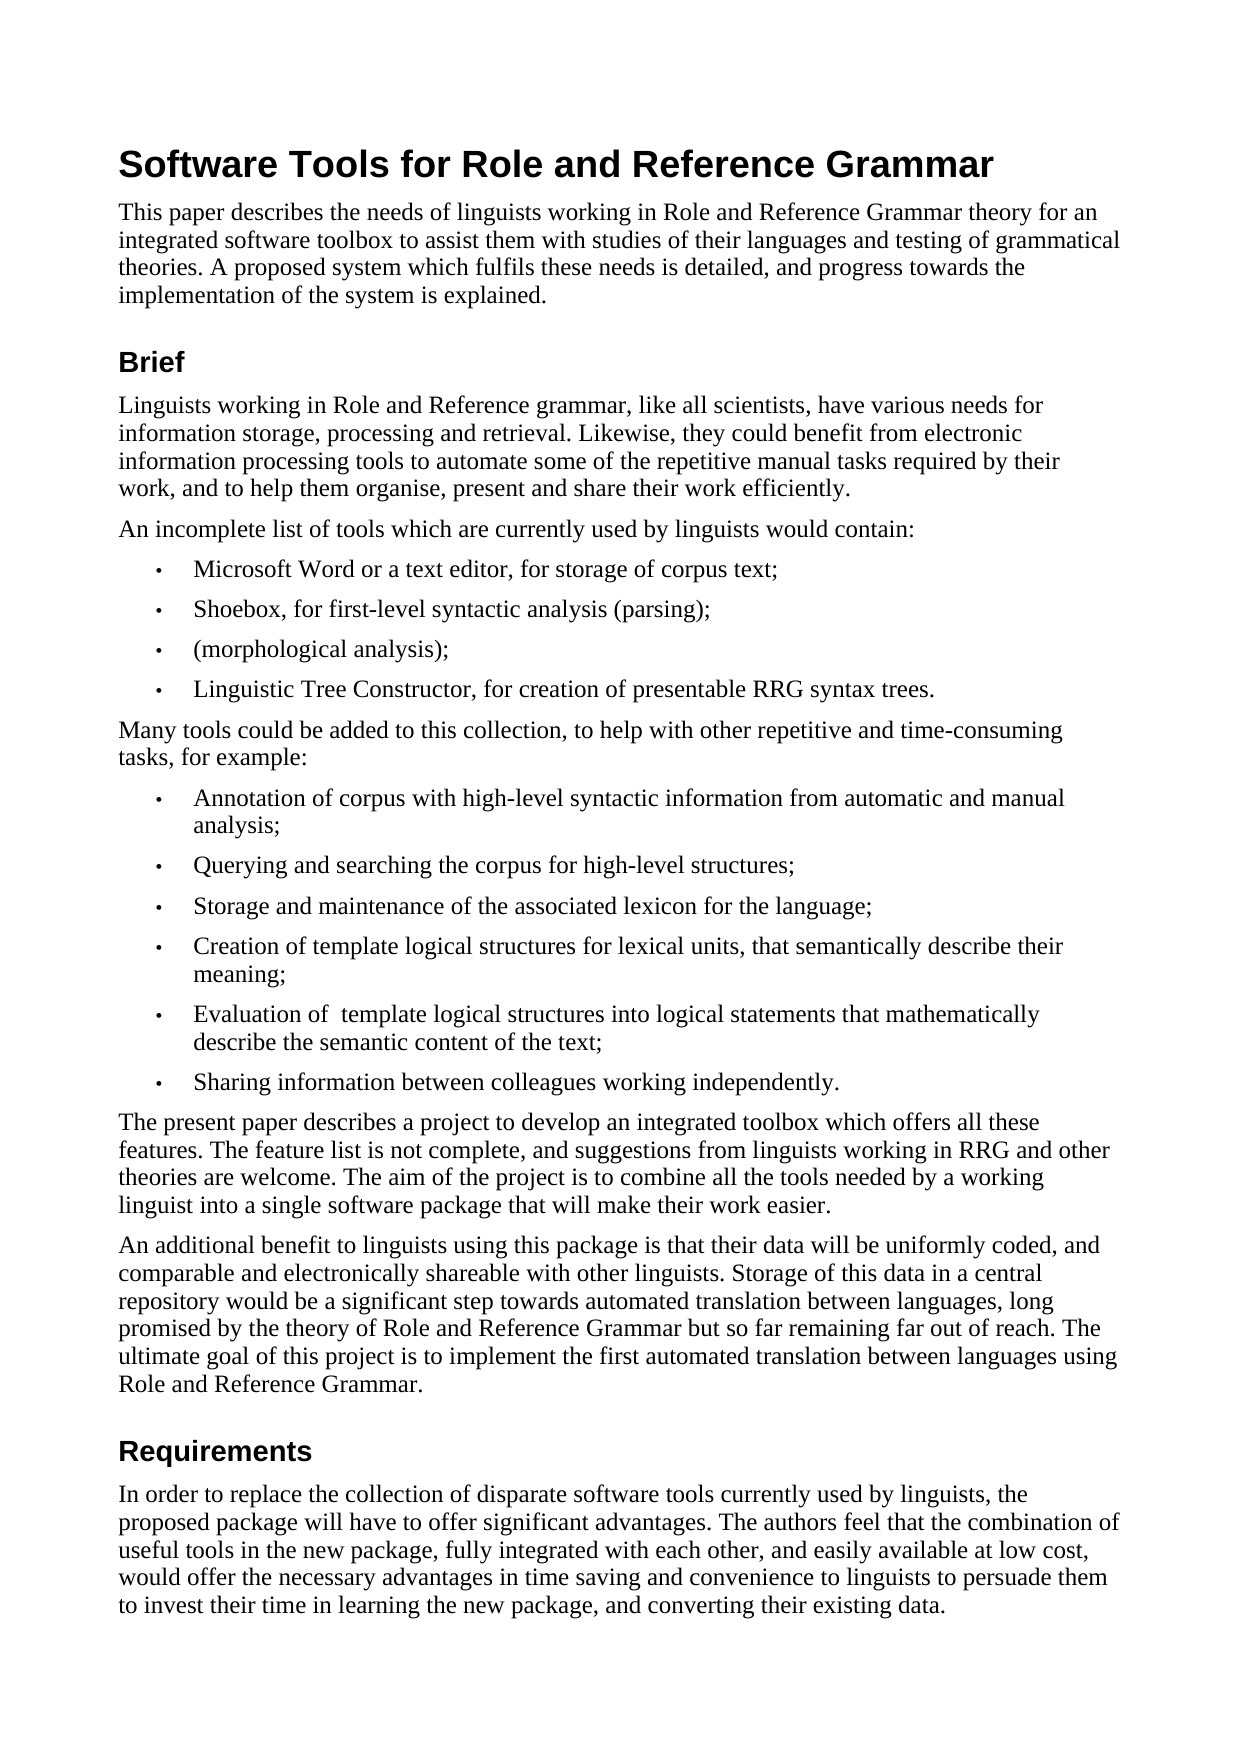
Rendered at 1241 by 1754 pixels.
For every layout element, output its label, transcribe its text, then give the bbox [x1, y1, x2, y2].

subtitle Brief [118, 346, 1122, 379]
text In order to replace the collection of disparate software tools currently used by linguists, the proposed package will have to offer significant advantages. The authors feel that the combination of useful tools in the new package, fully integrated with each other, and easily available at low cost, would offer the necessary advantages in time saving and convenience to linguists to persuade them to invest their time in learning the new package, and converting their existing data. [118, 1480, 1122, 1619]
list (morphological analysis); [156, 635, 1122, 663]
list Shoebox, for first-level syntactic analysis (parsing); [156, 595, 1122, 623]
list Creation of template logical structures for lexical units, that semantically describe their meaning; [156, 932, 1122, 987]
list Microsoft Word or a text editor, for storage of corpus text; [156, 555, 1122, 583]
text This paper describes the needs of linguists working in Role and Reference Grammar theory for an integrated software toolbox to assist them with studies of their languages and testing of grammatical theories. A proposed system which fulfils these needs is detailed, and progress towards the implementation of the system is explained. [118, 198, 1122, 309]
text The present paper describes a project to develop an integrated toolbox which offers all these features. The feature list is not complete, and suggestions from linguists working in RRG and other theories are welcome. The aim of the project is to combine all the tools needed by a working linguist into a single software package that will make their work easier. [118, 1108, 1122, 1219]
text Many tools could be added to this collection, to help with other repetitive and time-consuming tasks, for example: [118, 716, 1122, 771]
text An additional benefit to linguists using this package is that their data will be uniformly coded, and comparable and electronically shareable with other linguists. Storage of this data in a central repository would be a significant step towards automated translation between languages, long promised by the theory of Role and Reference Grammar but so far remaining far out of reach. The ultimate goal of this project is to implement the first automated translation between languages using Role and Reference Grammar. [118, 1231, 1122, 1398]
list Querying and searching the corpus for high-level structures; [156, 852, 1122, 879]
list Storage and maintenance of the associated lexicon for the language; [156, 892, 1122, 919]
list Linguistic Tree Constructor, for creation of presentable RRG syntax trees. [156, 676, 1122, 703]
list Sharing information between colleagues working independently. [156, 1068, 1122, 1096]
text Linguists working in Role and Reference grammar, like all scientists, have various needs for information storage, processing and retrieval. Likewise, they could benefit from electronic information processing tools to automate some of the repetitive manual tasks required by their work, and to help them organise, present and share their work efficiently. [118, 391, 1122, 502]
text An incomplete list of tools which are currently used by linguists would contain: [118, 515, 1122, 542]
list Evaluation of template logical structures into logical statements that mathematically describe the semantic content of the text; [156, 1000, 1122, 1055]
list Annotation of corpus with high-level syntactic information from automatic and manual analysis; [156, 784, 1122, 839]
subtitle Software Tools for Role and Reference Grammar [118, 143, 1122, 186]
subtitle Requirements [118, 1435, 1122, 1468]
